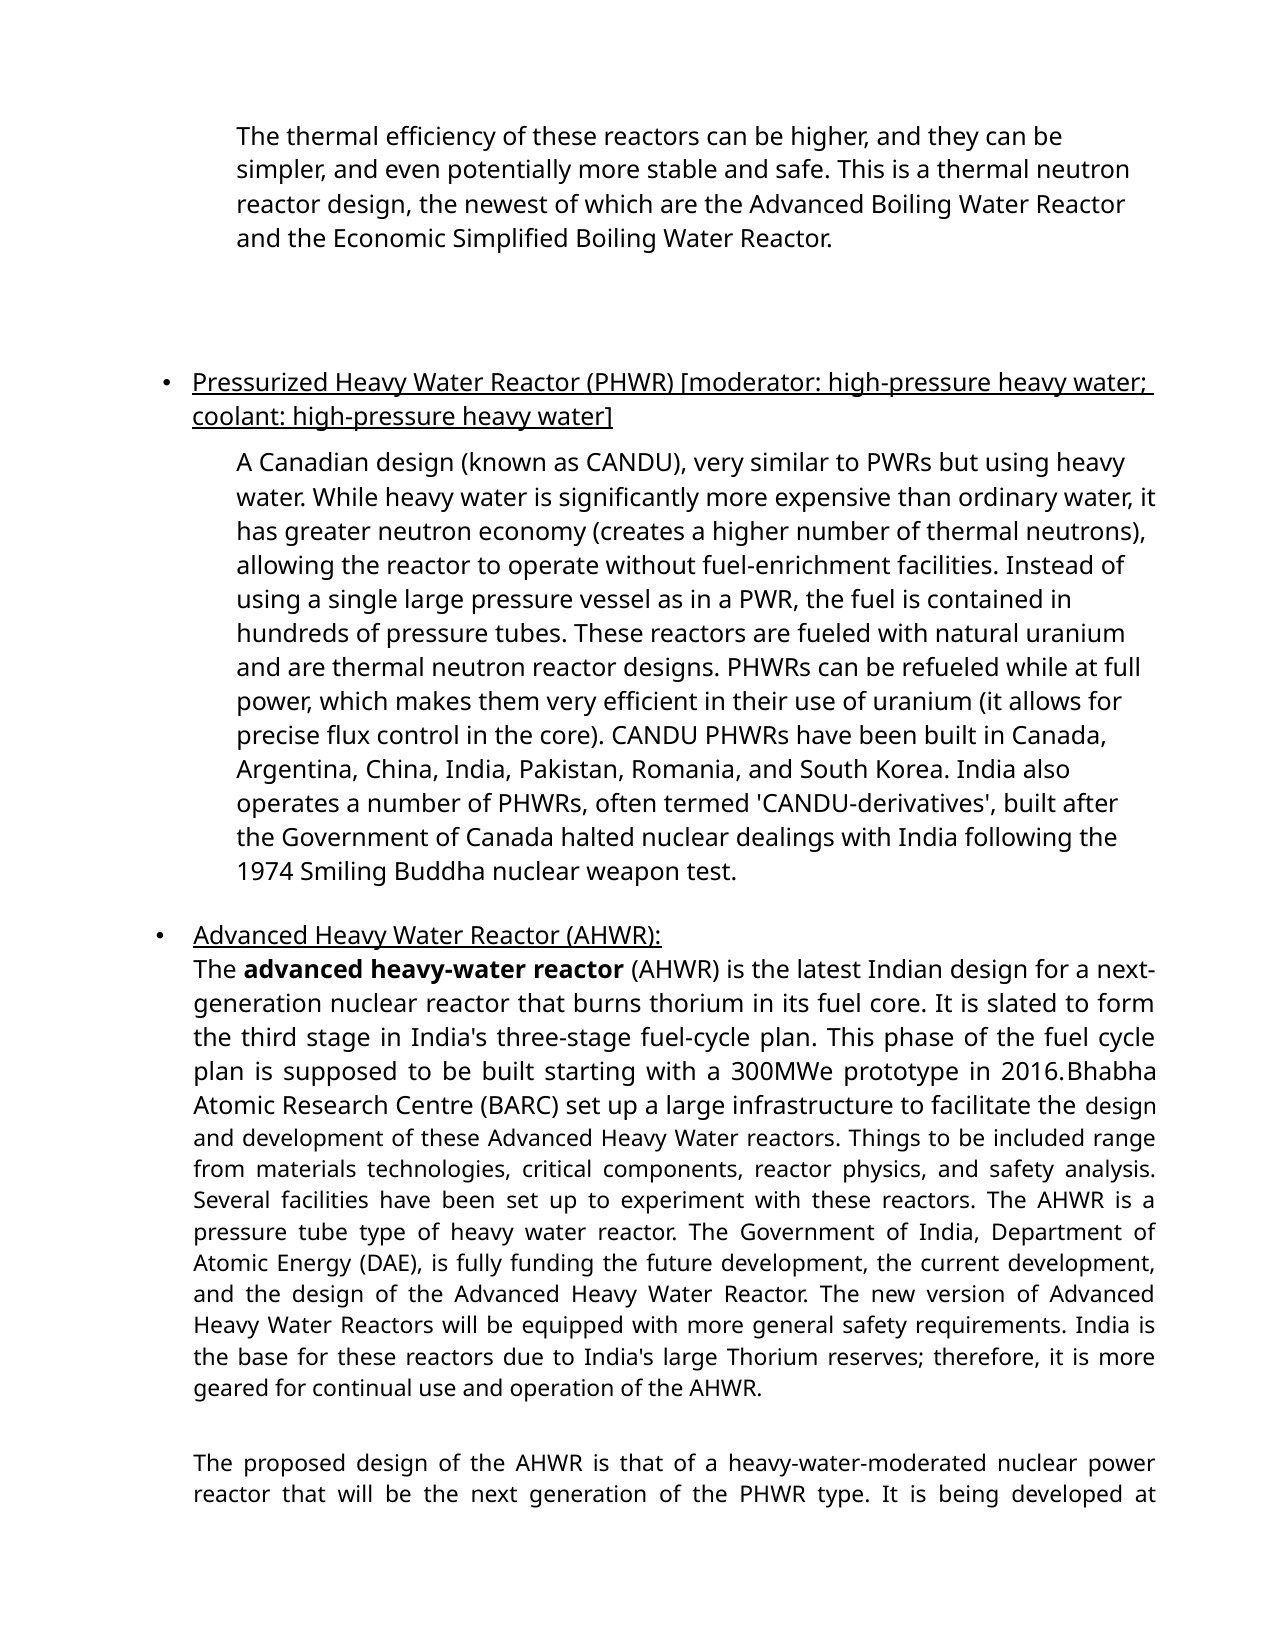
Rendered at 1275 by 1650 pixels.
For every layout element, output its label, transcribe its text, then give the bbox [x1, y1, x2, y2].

list The thermal efficiency of these reactors can be higher, and they can be simpler, and even potentially more stable and safe. This is a thermal neutron reactor design, the newest of which are the Advanced Boiling Water Reactor and the Economic Simplified Boiling Water Reactor. [236, 118, 1157, 254]
list The proposed design of the AHWR is that of a heavy-water-moderated nuclear power reactor that will be the next generation of the PHWR type. It is being developed at [156, 1447, 1157, 1509]
list The advanced heavy-water reactor (AHWR) is the latest Indian design for a next-generation nuclear reactor that burns thorium in its fuel core. It is slated to form the third stage in India's three-stage fuel-cycle plan. This phase of the fuel cycle plan is supposed to be built starting with a 300MWe prototype in 2016.Bhabha Atomic Research Centre (BARC) set up a large infrastructure to facilitate the design and development of these Advanced Heavy Water reactors. Things to be included range from materials technologies, critical components, reactor physics, and safety analysis. Several facilities have been set up to experiment with these reactors. The AHWR is a pressure tube type of heavy water reactor. The Government of India, Department of Atomic Energy (DAE), is fully funding the future development, the current development, and the design of the Advanced Heavy Water Reactor. The new version of Advanced Heavy Water Reactors will be equipped with more general safety requirements. India is the base for these reactors due to India's large Thorium reserves; therefore, it is more geared for continual use and operation of the AHWR. [156, 951, 1157, 1403]
list Advanced Heavy Water Reactor (AHWR): [156, 917, 1157, 951]
list Pressurized Heavy Water Reactor (PHWR) [moderator: high-pressure heavy water; coolant: high-pressure heavy water] [162, 364, 1157, 433]
list A Canadian design (known as CANDU), very similar to PWRs but using heavy water. While heavy water is significantly more expensive than ordinary water, it has greater neutron economy (creates a higher number of thermal neutrons), allowing the reactor to operate without fuel-enrichment facilities. Instead of using a single large pressure vessel as in a PWR, the fuel is contained in hundreds of pressure tubes. These reactors are fueled with natural uranium and are thermal neutron reactor designs. PHWRs can be refueled while at full power, which makes them very efficient in their use of uranium (it allows for precise flux control in the core). CANDU PHWRs have been built in Canada, Argentina, China, India, Pakistan, Romania, and South Korea. India also operates a number of PHWRs, often termed 'CANDU-derivatives', built after the Government of Canada halted nuclear dealings with India following the 1974 Smiling Buddha nuclear weapon test. [236, 445, 1157, 888]
